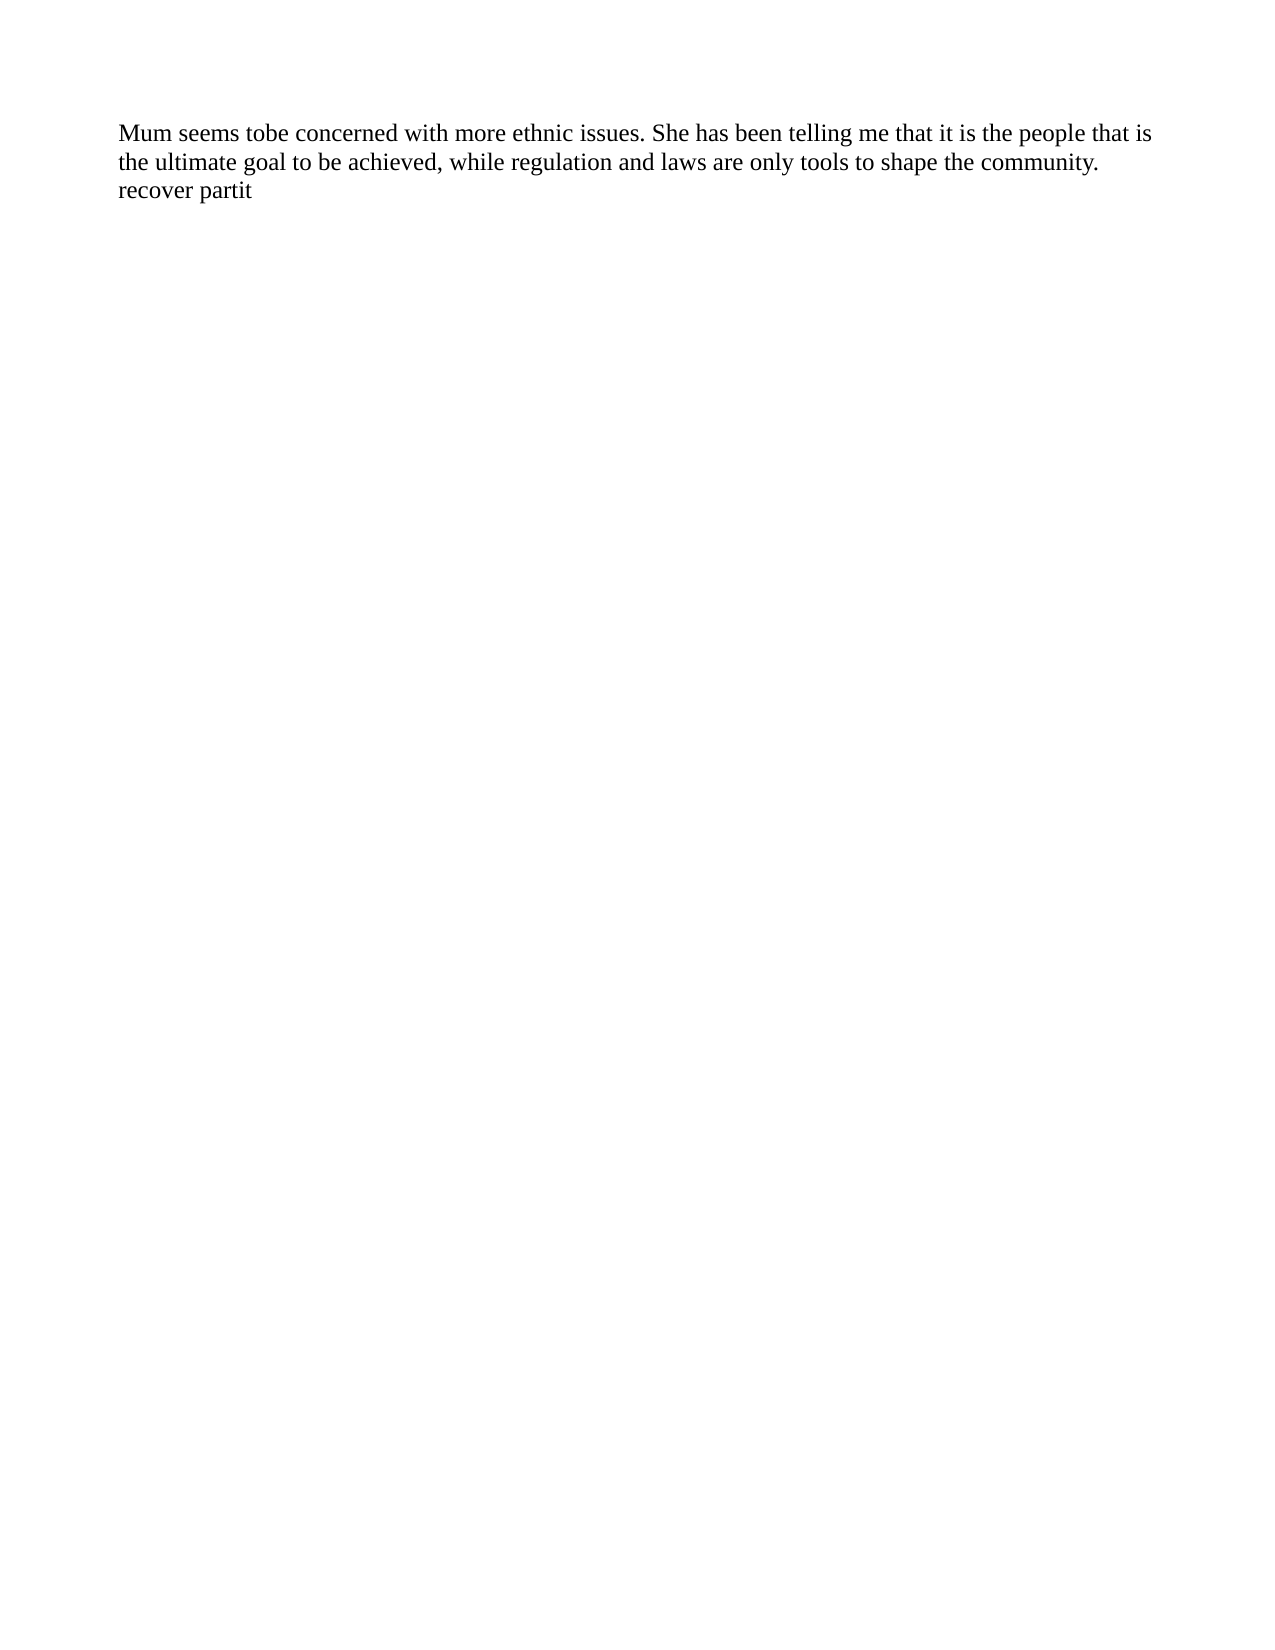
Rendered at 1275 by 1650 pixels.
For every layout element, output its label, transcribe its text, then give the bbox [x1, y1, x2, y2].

text Mum seems tobe concerned with more ethnic issues. She has been telling me that it is the people that is the ultimate goal to be achieved, while regulation and laws are only tools to shape the community. recover partit [118, 118, 1157, 204]
